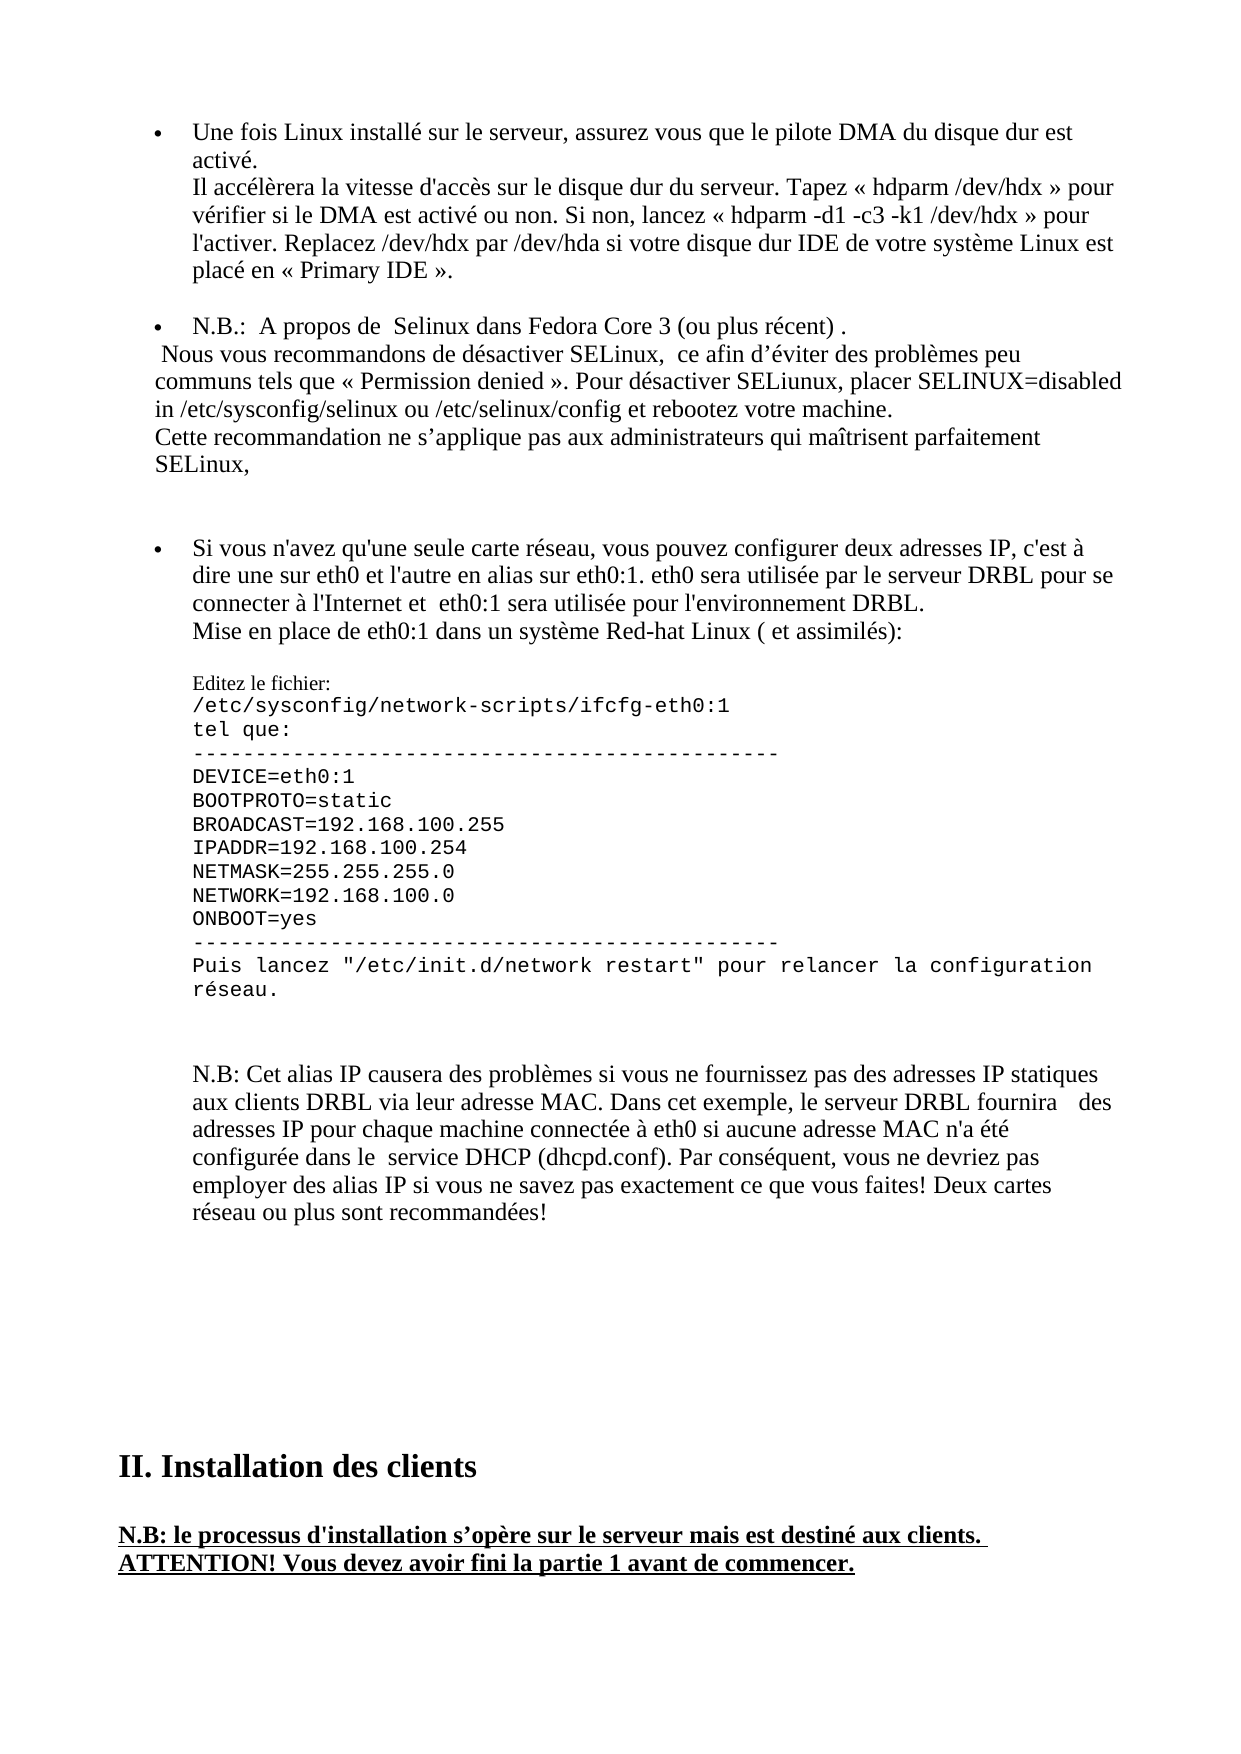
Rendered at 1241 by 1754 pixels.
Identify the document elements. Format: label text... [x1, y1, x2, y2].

text BROADCAST=192.168.100.255 [118, 814, 1122, 837]
list N.B.: A propos de Selinux dans Fedora Core 3 (ou plus récent) . [154, 312, 1122, 340]
text tel que: [118, 719, 1122, 743]
text Puis lancez "/etc/init.d/network restart" pour relancer la configuration réseau. [118, 956, 1122, 1003]
text N.B: le processus d'installation s’opère sur le serveur mais est destiné aux clients. ATTENTION! Vous devez avoir fini la partie 1 avant de commencer. [118, 1522, 1122, 1577]
subtitle II. Installation des clients [118, 1448, 1122, 1485]
text NETWORK=192.168.100.0 [118, 884, 1122, 908]
text Cette recommandation ne s’applique pas aux administrateurs qui maîtrisent parfaitement SELinux, [154, 423, 1122, 478]
text Mise en place de eth0:1 dans un système Red-hat Linux ( et assimilés): [192, 617, 1122, 644]
text ONBOOT=yes [118, 908, 1122, 932]
text BOOTPROTO=static [118, 790, 1122, 814]
text N.B: Cet alias IP causera des problèmes si vous ne fournissez pas des adresses IP statiques aux clients DRBL via leur adresse MAC. Dans cet exemple, le serveur DRBL fournira des adresses IP pour chaque machine connectée à eth0 si aucune adresse MAC n'a été configurée dans le service DHCP (dhcpd.conf). Par conséquent, vous ne devriez pas employer des alias IP si vous ne savez pas exactement ce que vous faites! Deux cartes réseau ou plus sont recommandées! [118, 1060, 1122, 1226]
text Nous vous recommandons de désactiver SELinux, ce afin d’éviter des problèmes peu communs tels que « Permission denied ». Pour désactiver SELiunux, placer SELINUX=disabled in /etc/sysconfig/selinux ou /etc/selinux/config et rebootez votre machine. [154, 340, 1122, 423]
text NETMASK=255.255.255.0 [118, 861, 1122, 884]
list Une fois Linux installé sur le serveur, assurez vous que le pilote DMA du disque dur est activé. [154, 118, 1122, 173]
text Il accélèrera la vitesse d'accès sur le disque dur du serveur. Tapez « hdparm /dev/hdx » pour vérifier si le DMA est activé ou non. Si non, lancez « hdparm -d1 -c3 -k1 /dev/hdx » pour l'activer. Replacez /dev/hdx par /dev/hda si votre disque dur IDE de votre système Linux est placé en « Primary IDE ». [192, 173, 1122, 284]
text IPADDR=192.168.100.254 [118, 837, 1122, 861]
list Si vous n'avez qu'une seule carte réseau, vous pouvez configurer deux adresses IP, c'est à dire une sur eth0 et l'autre en alias sur eth0:1. eth0 sera utilisée par le serveur DRBL pour se connecter à l'Internet et eth0:1 sera utilisée pour l'environnement DRBL. [154, 534, 1122, 617]
text ----------------------------------------------- [118, 743, 1122, 766]
text DEVICE=eth0:1 [118, 766, 1122, 790]
text /etc/sysconfig/network-scripts/ifcfg-eth0:1 [118, 695, 1122, 719]
text ----------------------------------------------- [118, 932, 1122, 956]
text Editez le fichier: [118, 672, 1122, 695]
